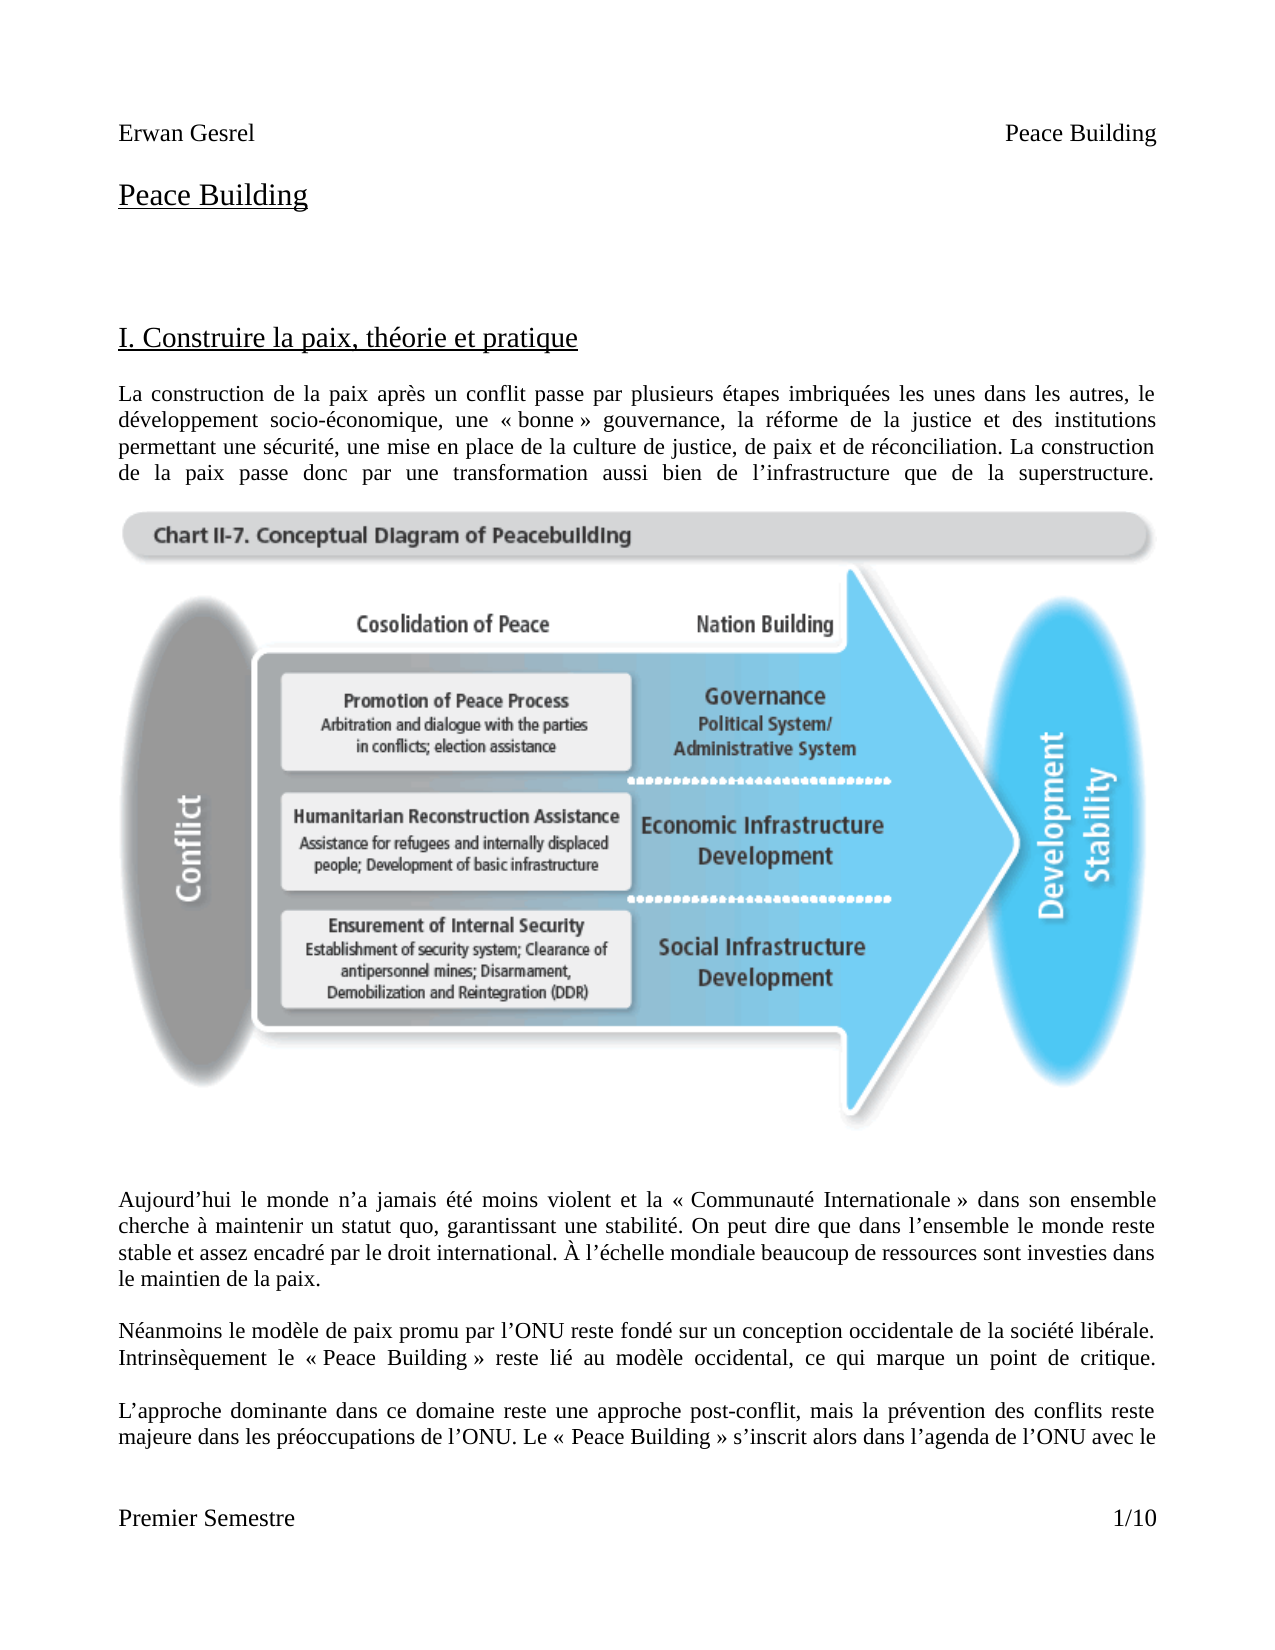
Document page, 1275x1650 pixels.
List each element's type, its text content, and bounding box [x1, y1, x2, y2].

text L’approche dominante dans ce domaine reste une approche post-conflit, mais la prévention des conflits reste majeure dans les préoccupations de l’ONU. Le « Peace Building » s’inscrit alors dans l’agenda de l’ONU avec le [118, 1397, 1157, 1449]
text Aujourd’hui le monde n’a jamais été moins violent et la « Communauté Internationale » dans son ensemble cherche à maintenir un statut quo, garantissant une stabilité. On peut dire que dans l’ensemble le monde reste stable et assez encadré par le droit international. À l’échelle mondiale beaucoup de ressources sont investies dans le maintien de la paix. [118, 1186, 1157, 1291]
picture [118, 511, 1157, 1134]
text I. Construire la paix, théorie et pratique [118, 320, 1157, 354]
text La construction de la paix après un conflit passe par plusieurs étapes imbriquées les unes dans les autres, le développement socio-économique, une « bonne » gouvernance, la réforme de la justice et des institutions permettant une sécurité, une mise en place de la culture de justice, de paix et de réconciliation. La construction de la paix passe donc par une transformation aussi bien de l’infrastructure que de la superstructure. [118, 380, 1157, 511]
text Peace Building [118, 176, 1157, 212]
text Néanmoins le modèle de paix promu par l’ONU reste fondé sur un conception occidentale de la société libérale. Intrinsèquement le « Peace Building » reste lié au modèle occidental, ce qui marque un point de critique. [118, 1318, 1157, 1397]
